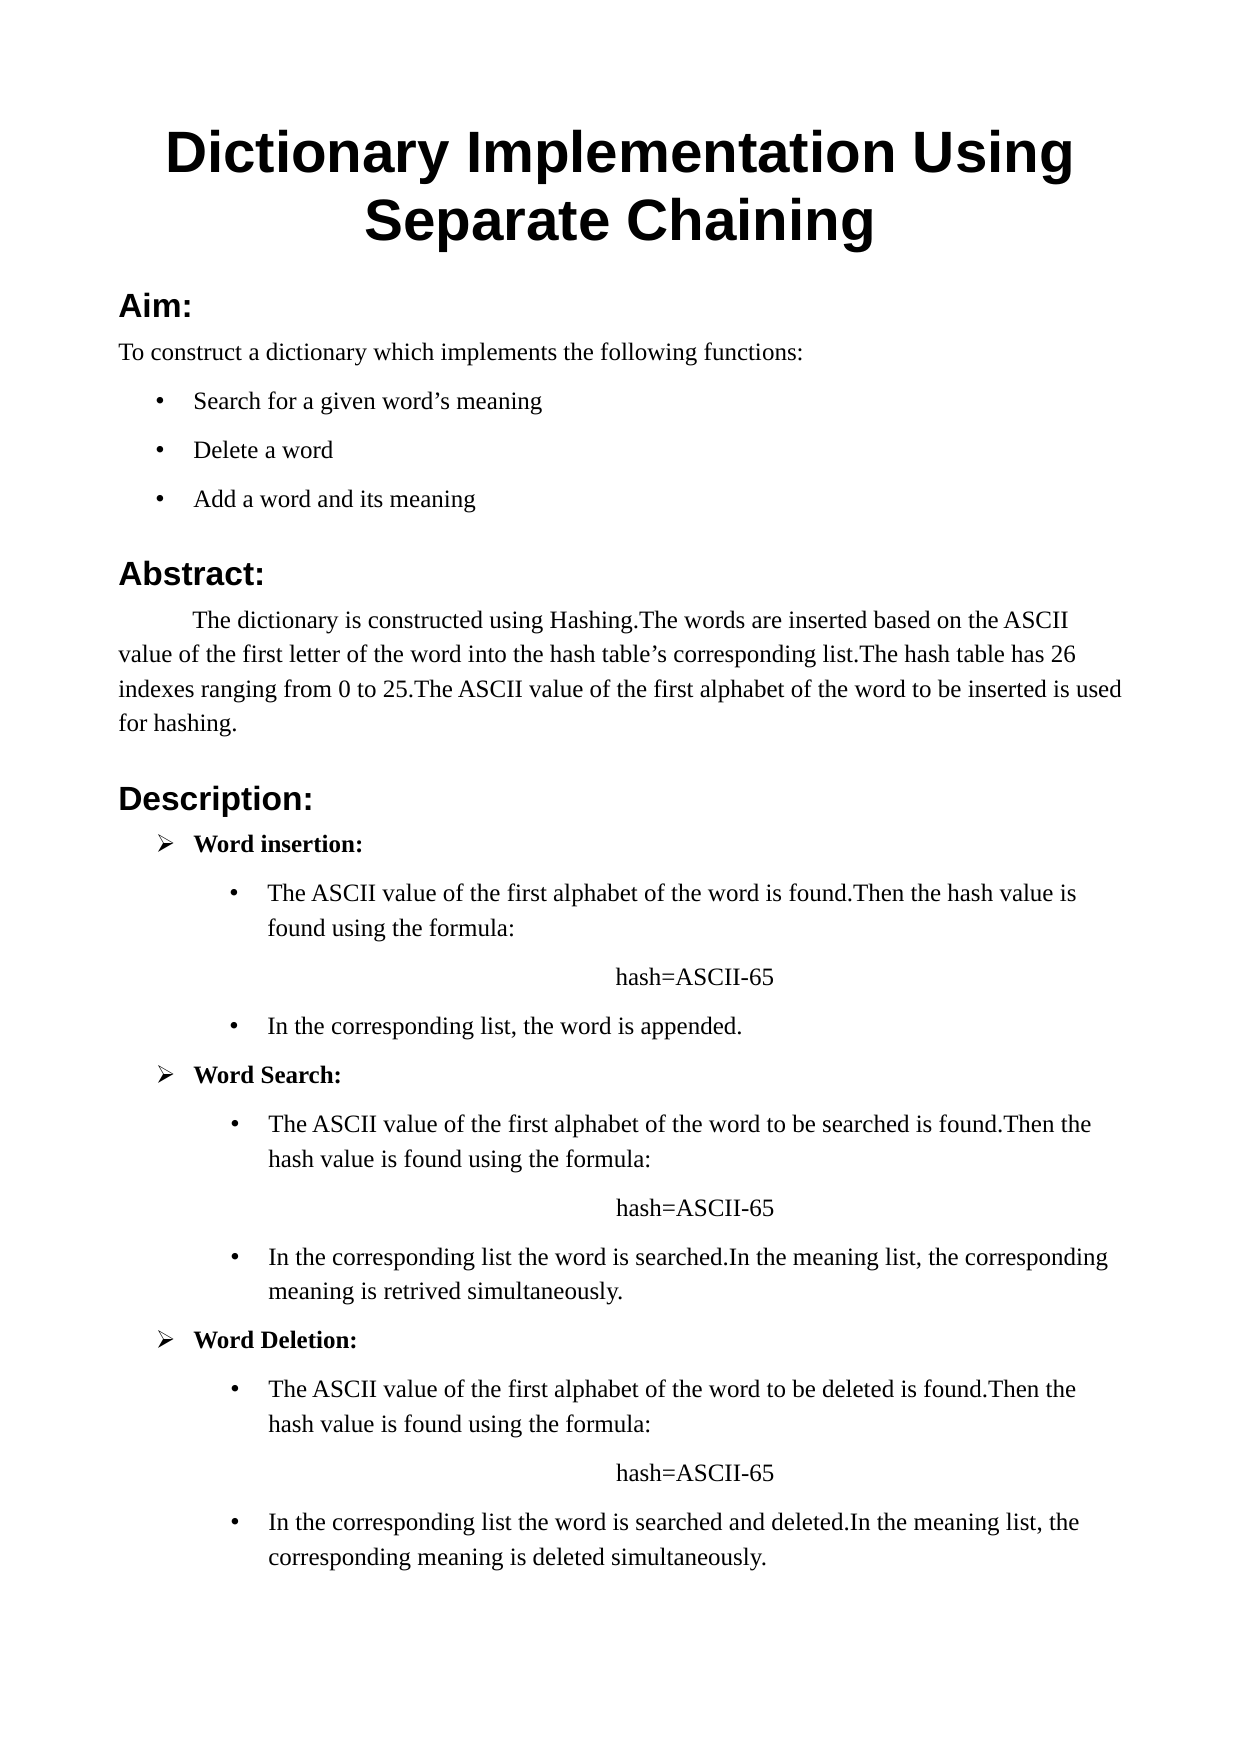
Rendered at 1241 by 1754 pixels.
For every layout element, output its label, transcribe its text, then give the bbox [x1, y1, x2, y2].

list hash=ASCII-65 [231, 1193, 1122, 1222]
list hash=ASCII-65 [229, 962, 1122, 991]
list hash=ASCII-65 [231, 1458, 1122, 1487]
subtitle Description: [118, 778, 1122, 817]
list Search for a given word’s meaning [156, 386, 1122, 414]
list Delete a word [156, 435, 1122, 464]
list Word Deletion: [156, 1325, 1122, 1354]
subtitle Abstract: [118, 554, 1122, 592]
list In the corresponding list the word is searched.In the meaning list, the corresponding meaning is retrived simultaneously. [231, 1242, 1122, 1305]
list Add a word and its meaning [156, 484, 1122, 513]
list The ASCII value of the first alphabet of the word is found.Then the hash value is found using the formula: [229, 878, 1122, 942]
list In the corresponding list the word is searched and deleted.In the meaning list, the corresponding meaning is deleted simultaneously. [231, 1507, 1122, 1570]
text To construct a dictionary which implements the following functions: [118, 337, 1122, 366]
list Word insertion: [156, 829, 1122, 858]
list The ASCII value of the first alphabet of the word to be searched is found.Then the hash value is found using the formula: [231, 1109, 1122, 1172]
text The dictionary is constructed using Hashing.The words are inserted based on the ASCII value of the first letter of the word into the hash table’s corresponding list.The hash table has 26 indexes ranging from 0 to 25.The ASCII value of the first alphabet of the word to be inserted is used for hashing. [118, 605, 1122, 737]
list Word Search: [156, 1060, 1122, 1089]
title Dictionary Implementation Using Separate Chaining [118, 118, 1122, 252]
list The ASCII value of the first alphabet of the word to be deleted is found.Then the hash value is found using the formula: [231, 1374, 1122, 1438]
subtitle Aim: [118, 286, 1122, 324]
list In the corresponding list, the word is appended. [229, 1011, 1122, 1040]
